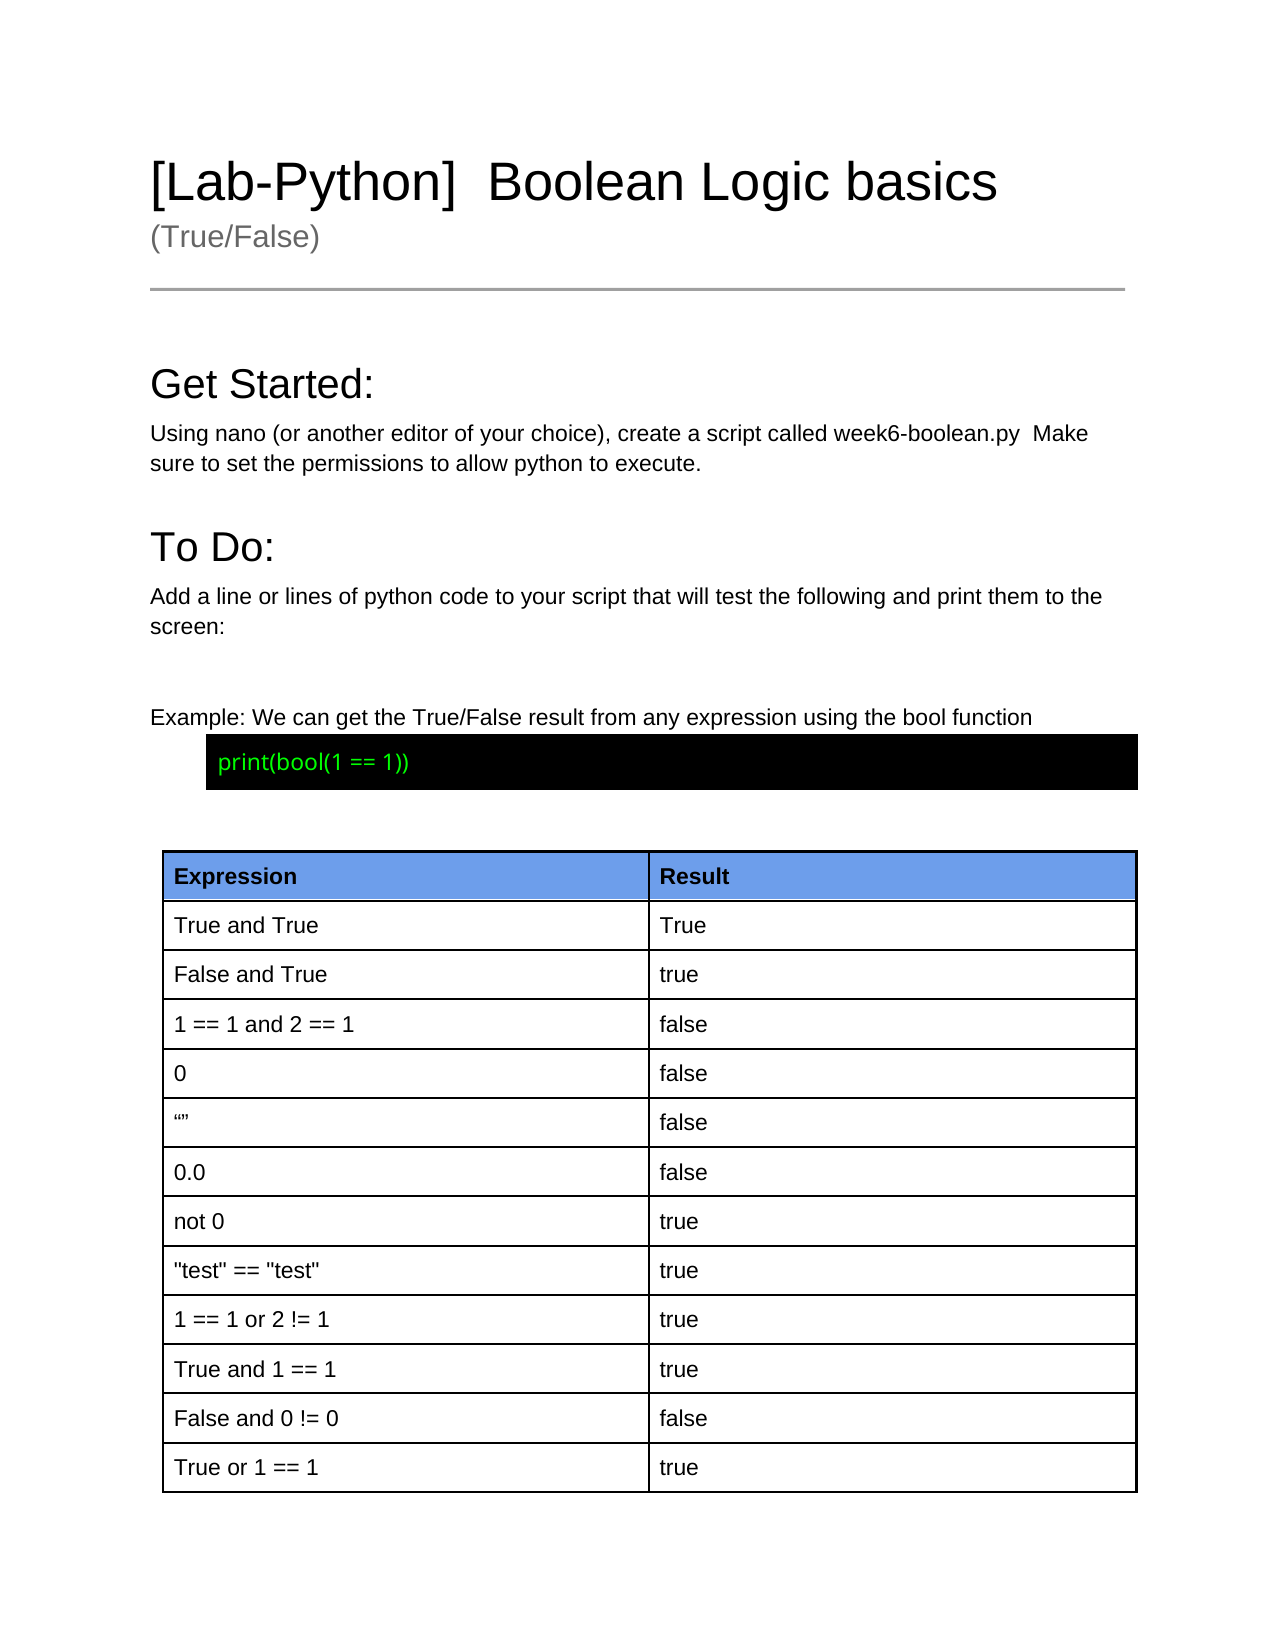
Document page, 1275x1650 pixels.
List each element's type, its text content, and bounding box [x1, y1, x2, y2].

table_cell False and 0 != 0 [164, 1394, 648, 1442]
table_cell 1 == 1 or 2 != 1 [164, 1296, 648, 1343]
table_cell false [650, 1050, 1135, 1097]
table_cell false [650, 1099, 1135, 1146]
table_cell “” [164, 1099, 648, 1146]
table_cell true [650, 951, 1135, 998]
title [Lab-Python] Boolean Logic basics [150, 150, 1125, 212]
table_cell not 0 [164, 1197, 648, 1244]
table_header Expression [164, 853, 648, 899]
table_cell True and True [164, 902, 648, 949]
table_header Result [650, 853, 1135, 899]
table_cell false [650, 1000, 1135, 1047]
text Example: We can get the True/False result from any expression using the bool function [150, 703, 1125, 730]
table_cell true [650, 1197, 1135, 1244]
subtitle (True/False) [150, 218, 1125, 254]
text Add a line or lines of python code to your script that will test the following and print them to the screen: [150, 583, 1125, 639]
table_cell True and 1 == 1 [164, 1345, 648, 1392]
table_cell false [650, 1394, 1135, 1442]
table_cell "test" == "test" [164, 1247, 648, 1294]
table_cell 0.0 [164, 1148, 648, 1195]
table_cell True [650, 902, 1135, 949]
subtitle To Do: [150, 522, 1125, 570]
table_header print(bool(1 == 1)) [208, 736, 1135, 788]
table_cell true [650, 1345, 1135, 1392]
table_cell 1 == 1 and 2 == 1 [164, 1000, 648, 1047]
subtitle Get Started: [150, 360, 1125, 408]
table_cell True or 1 == 1 [164, 1444, 648, 1491]
table_cell False and True [164, 951, 648, 998]
text Using nano (or another editor of your choice), create a script called week6-boolean.py Make sure to set the permissions to allow python to execute. [150, 420, 1125, 477]
table_cell true [650, 1444, 1135, 1491]
table_cell true [650, 1296, 1135, 1343]
table_cell false [650, 1148, 1135, 1195]
table_cell 0 [164, 1050, 648, 1097]
table_cell true [650, 1247, 1135, 1294]
